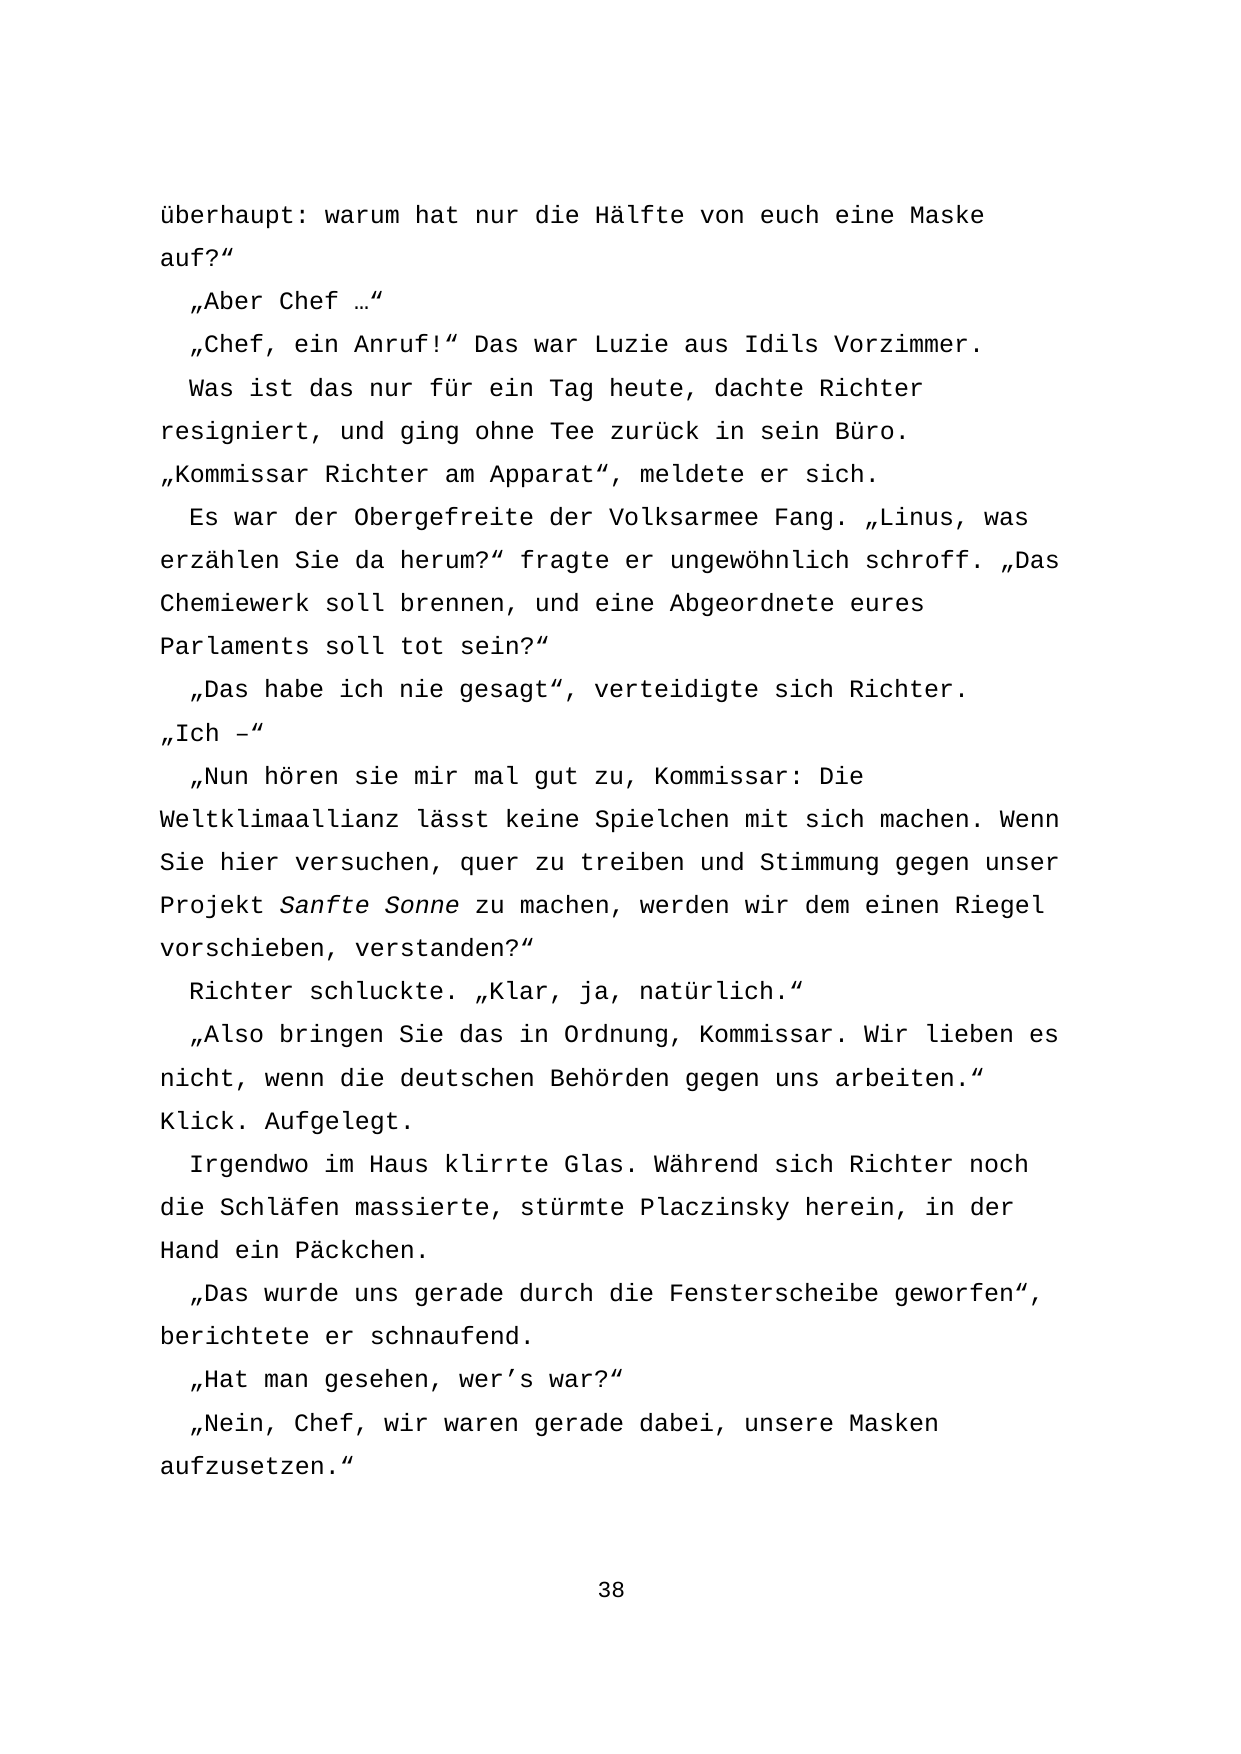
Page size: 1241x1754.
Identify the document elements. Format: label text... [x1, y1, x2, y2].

text „Nein, Chef, wir waren gerade dabei, unsere Masken aufzusetzen.“ [159, 1396, 1063, 1483]
text „Das habe ich nie gesagt“, verteidigte sich Richter. „Ich –“ [159, 663, 1063, 749]
text „Aber Chef …“ [159, 275, 1063, 318]
text „Das wurde uns gerade durch die Fensterscheibe geworfen“, berichtete er schnaufend. [159, 1267, 1063, 1353]
text „Hat man gesehen, wer’s war?“ [159, 1353, 1063, 1396]
text Irgendwo im Haus klirrte Glas. Während sich Richter noch die Schläfen massierte, stürmte Placzinsky herein, in der Hand ein Päckchen. [159, 1138, 1063, 1267]
text „Chef, ein Anruf!“ Das war Luzie aus Idils Vorzimmer. [159, 318, 1063, 361]
text Es war der Obergefreite der Volksarmee Fang. „Linus, was erzählen Sie da herum?“ fragte er ungewöhnlich schroff. „Das Chemiewerk soll brennen, und eine Abgeordnete eures Parlaments soll tot sein?“ [159, 491, 1063, 663]
text Was ist das nur für ein Tag heute, dachte Richter resigniert, und ging ohne Tee zurück in sein Büro. „Kommissar Richter am Apparat“, meldete er sich. [159, 361, 1063, 491]
text Richter schluckte. „Klar, ja, natürlich.“ [159, 965, 1063, 1008]
text „Nun hören sie mir mal gut zu, Kommissar: Die Weltklimaallianz lässt keine Spielchen mit sich machen. Wenn Sie hier versuchen, quer zu treiben und Stimmung gegen unser Projekt Sanfte Sonne zu machen, werden wir dem einen Riegel vorschieben, verstanden?“ [159, 749, 1063, 965]
text überhaupt: warum hat nur die Hälfte von euch eine Maske auf?“ [159, 189, 1063, 275]
text „Also bringen Sie das in Ordnung, Kommissar. Wir lieben es nicht, wenn die deutschen Behörden gegen uns arbeiten.“ Klick. Aufgelegt. [159, 1008, 1063, 1138]
